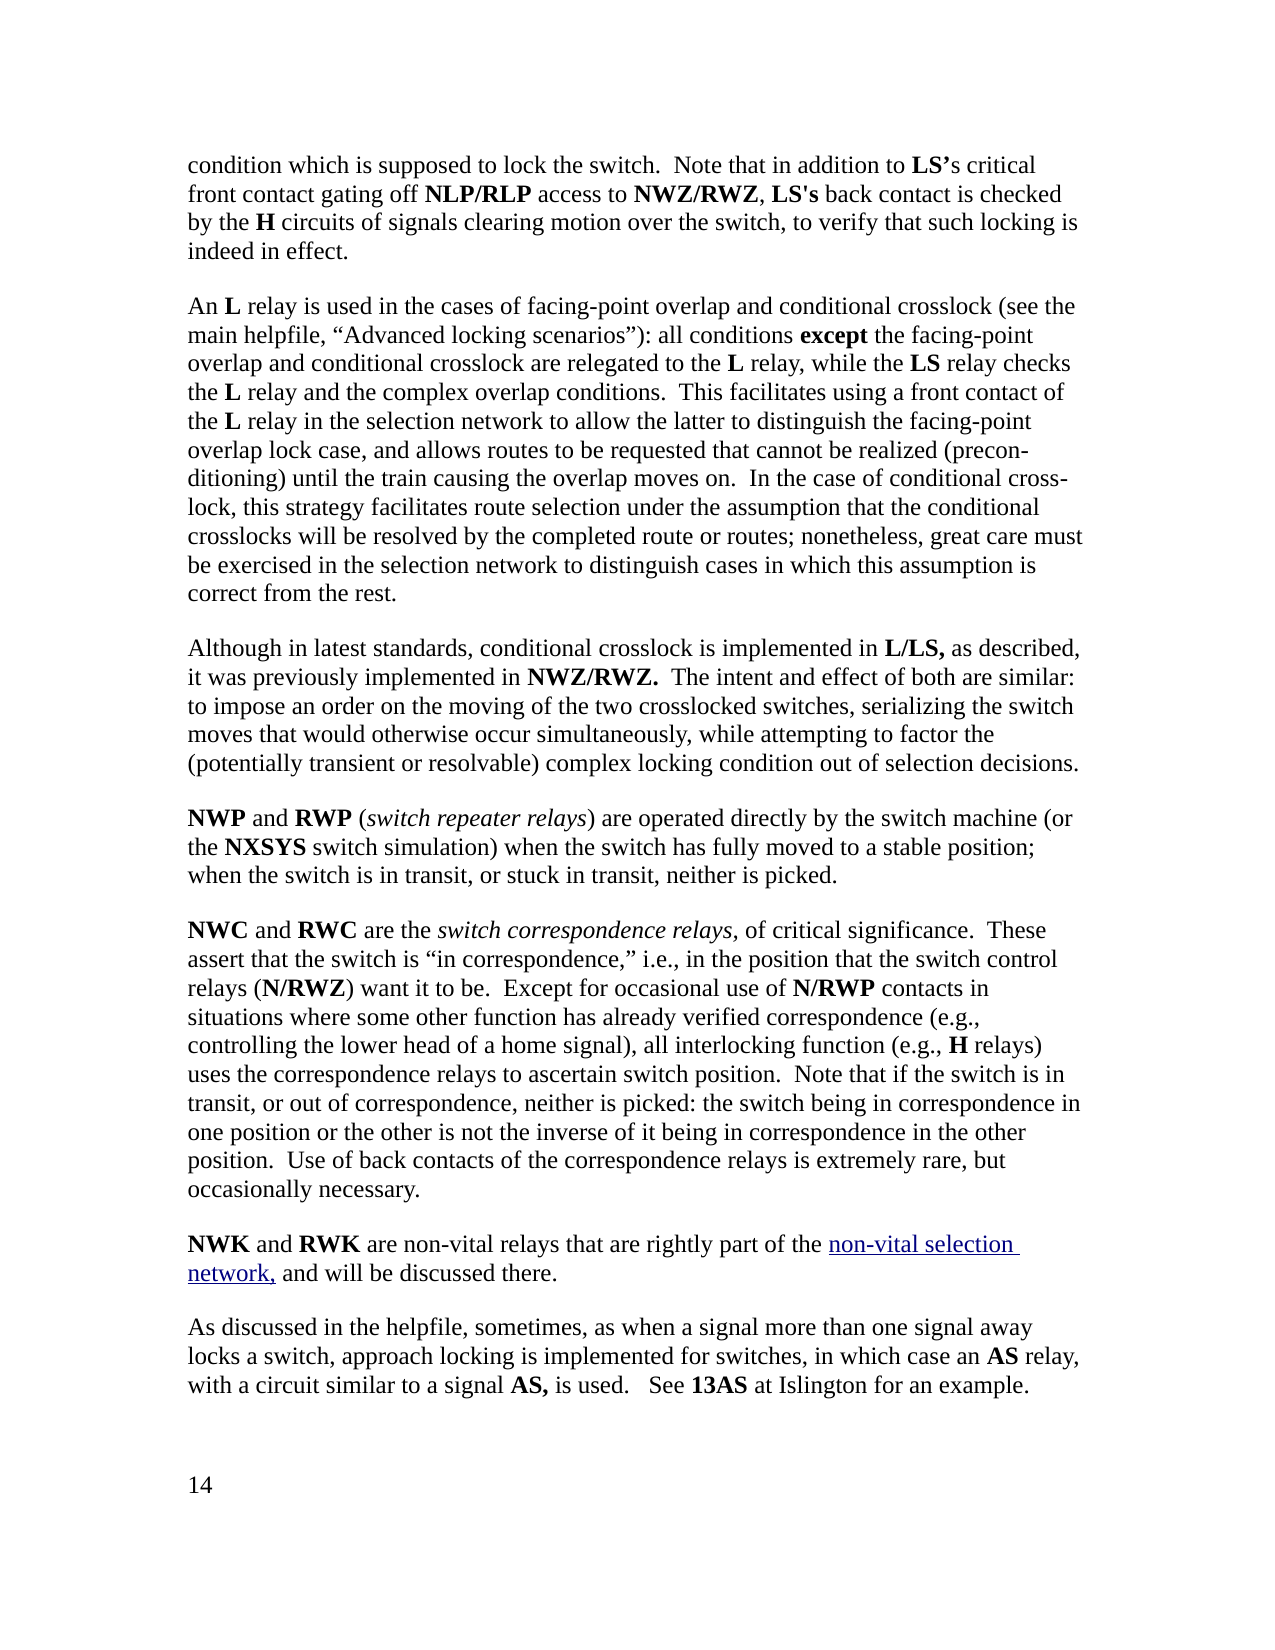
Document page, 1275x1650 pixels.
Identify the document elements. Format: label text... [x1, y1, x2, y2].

text As discussed in the helpfile, sometimes, as when a signal more than one signal away locks a switch, approach locking is implemented for switches, in which case an AS relay, with a circuit similar to a signal AS, is used. See 13AS at Islington for an example. [187, 1312, 1087, 1399]
text condition which is supposed to lock the switch. Note that in addition to LS’s critical front contact gating off NLP/RLP access to NWZ/RWZ, LS's back contact is checked by the H circuits of signals clearing motion over the switch, to verify that such locking is indeed in effect. [187, 150, 1087, 265]
text An L relay is used in the cases of facing-point overlap and conditional crosslock (see the main helpfile, “Advanced locking scenarios”): all conditions except the facing-point overlap and conditional crosslock are relegated to the L relay, while the LS relay checks the L relay and the complex overlap conditions. This facilitates using a front contact of the L relay in the selection network to allow the latter to distinguish the facing-point overlap lock case, and allows routes to be requested that cannot be realized (precon­ditioning) until the train causing the overlap moves on. In the case of conditional cross­lock, this strategy facilitates route selection under the assumption that the conditional crosslocks will be resolved by the completed route or routes; nonetheless, great care must be exercised in the selection network to distinguish cases in which this assumption is correct from the rest. [187, 291, 1087, 607]
text NWC and RWC are the switch correspondence relays, of critical significance. These assert that the switch is “in correspondence,” i.e., in the position that the switch control relays (N/RWZ) want it to be. Except for occasional use of N/RWP contacts in situations where some other function has already verified correspondence (e.g., controlling the lower head of a home signal), all interlocking function (e.g., H relays) uses the correspondence relays to ascertain switch position. Note that if the switch is in transit, or out of correspondence, neither is picked: the switch being in correspondence in one position or the other is not the inverse of it being in correspondence in the other position. Use of back contacts of the correspondence relays is extremely rare, but occasionally necessary. [187, 915, 1087, 1203]
text Although in latest standards, conditional crosslock is implemented in L/LS, as described, it was previously implemented in NWZ/RWZ. The intent and effect of both are similar: to impose an order on the moving of the two crosslocked switches, serializing the switch moves that would otherwise occur simultaneously, while attempting to factor the (potentially transient or resolvable) complex locking condition out of selection decisions. [187, 633, 1087, 777]
text NWK and RWK are non-vital relays that are rightly part of the non-vital selection network, and will be discussed there. [187, 1229, 1087, 1286]
text NWP and RWP (switch repeater relays) are operated directly by the switch machine (or the NXSYS switch simulation) when the switch has fully moved to a stable position; when the switch is in transit, or stuck in transit, neither is picked. [187, 803, 1087, 889]
